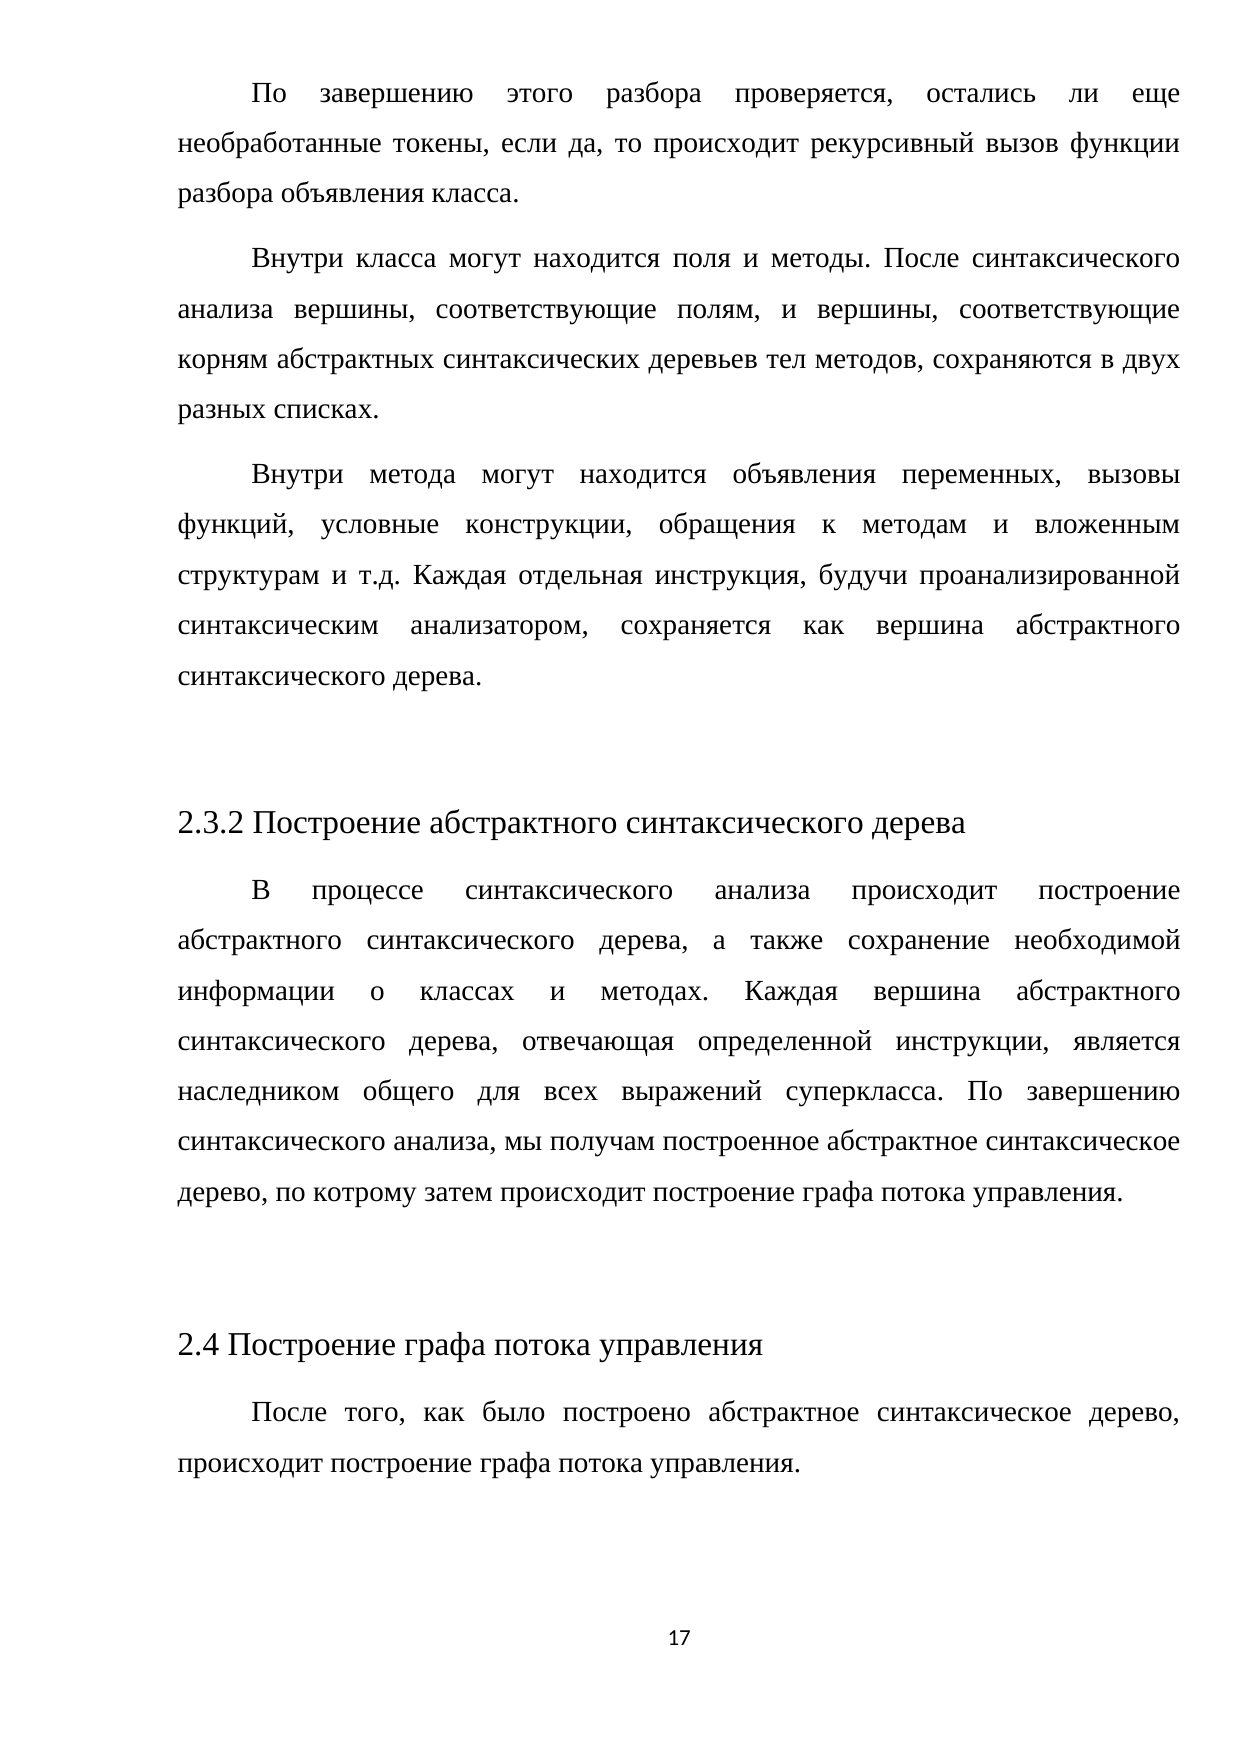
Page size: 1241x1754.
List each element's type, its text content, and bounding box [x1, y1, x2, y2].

subtitle 2.3.2 Построение абстрактного синтаксического дерева [177, 802, 1181, 840]
text Внутри класса могут находится поля и методы. После синтаксического анализа вершины, соответствующие полям, и вершины, соответствующие корням абстрактных синтаксических деревьев тел методов, сохраняются в двух разных списках. [177, 241, 1181, 425]
text После того, как было построено абстрактное синтаксическое дерево, происходит построение графа потока управления. [177, 1394, 1181, 1478]
text В процессе синтаксического анализа происходит построение абстрактного синтаксического дерева, а также сохранение необходимой информации о классах и методах. Каждая вершина абстрактного синтаксического дерева, отвечающая определенной инструкции, является наследником общего для всех выражений суперкласса. По завершению синтаксического анализа, мы получам построенное абстрактное синтаксическое дерево, по котрому затем происходит построение графа потока управления. [177, 872, 1181, 1207]
text Внутри метода могут находится объявления переменных, вызовы функций, условные конструкции, обращения к методам и вложенным структурам и т.д. Каждая отдельная инструкция, будучи проанализированной синтаксическим анализатором, сохраняется как вершина абстрактного синтаксического дерева. [177, 456, 1181, 691]
text По завершению этого разбора проверяется, остались ли еще необработанные токены, если да, то происходит рекурсивный вызов функции разбора объявления класса. [177, 75, 1181, 209]
subtitle 2.4 Построение графа потока управления [177, 1324, 1181, 1363]
